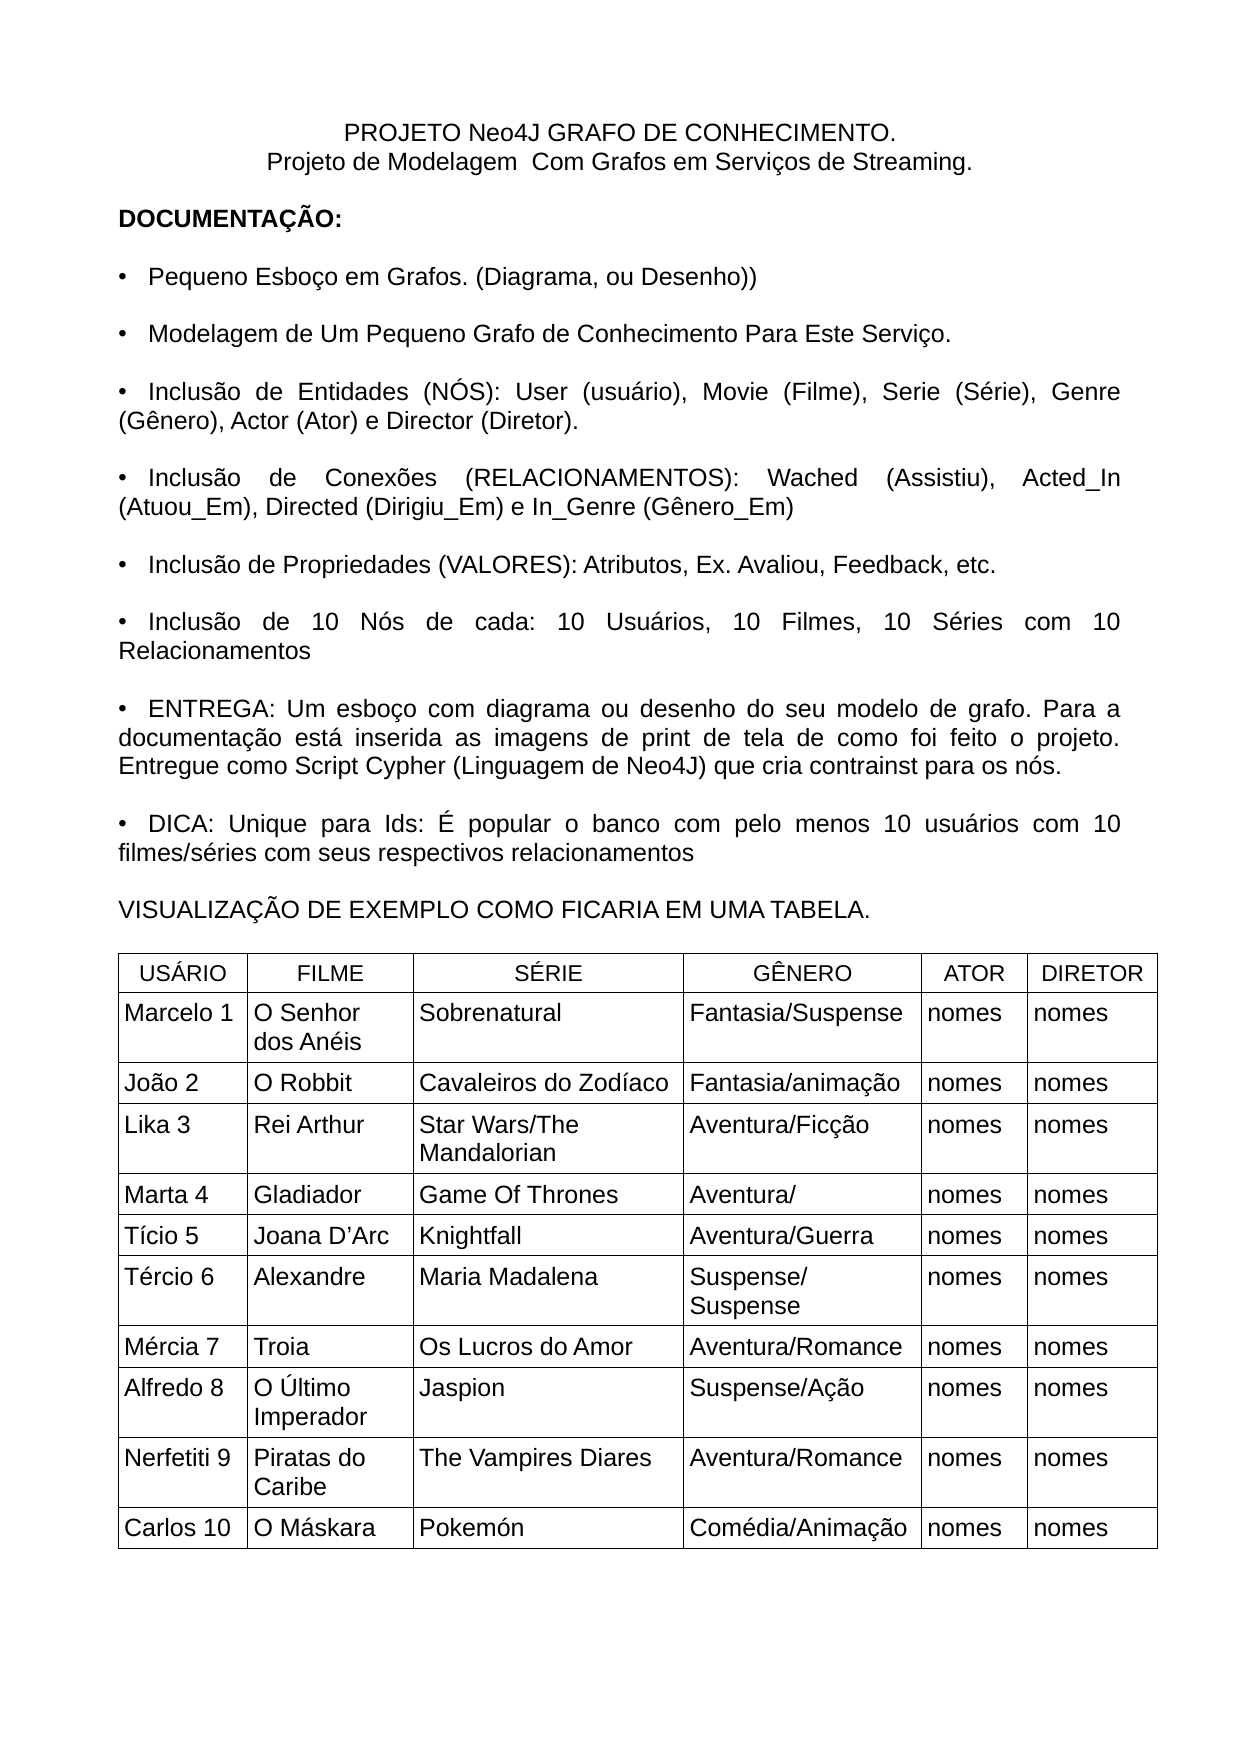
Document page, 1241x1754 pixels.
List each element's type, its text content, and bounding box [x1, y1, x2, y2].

list Modelagem de Um Pequeno Grafo de Conhecimento Para Este Serviço. [118, 319, 1122, 348]
table_cell Knightfall [414, 1215, 683, 1255]
table_cell nomes [1028, 1368, 1157, 1437]
text VISUALIZAÇÃO DE EXEMPLO COMO FICARIA EM UMA TABELA. [118, 895, 1122, 924]
table_cell Comédia/Animação [684, 1508, 921, 1548]
table_cell Suspense/Suspense [684, 1256, 921, 1325]
table_cell Tício 5 [119, 1215, 247, 1255]
table_cell nomes [1028, 1215, 1157, 1255]
table_cell Aventura/Ficção [684, 1104, 921, 1173]
list DICA: Unique para Ids: É popular o banco com pelo menos 10 usuários com 10 filmes/séries com seus respectivos relacionamentos [118, 809, 1122, 866]
table_cell Star Wars/The Mandalorian [414, 1104, 683, 1173]
list Inclusão de Conexões (RELACIONAMENTOS): Wached (Assistiu), Acted_In (Atuou_Em), Directed (Dirigiu_Em) e In_Genre (Gênero_Em) [118, 463, 1122, 521]
table_header USÁRIO [119, 954, 247, 992]
table_cell nomes [922, 1104, 1027, 1173]
table_cell nomes [922, 1063, 1027, 1103]
table_header SÉRIE [414, 954, 683, 992]
table_cell Troia [248, 1326, 413, 1367]
table_cell O Máskara [248, 1508, 413, 1548]
table_cell nomes [1028, 993, 1157, 1062]
table_cell Marta 4 [119, 1174, 247, 1214]
list Inclusão de Propriedades (VALORES): Atributos, Ex. Avaliou, Feedback, etc. [118, 550, 1122, 579]
table_cell The Vampires Diares [414, 1438, 683, 1507]
table_cell nomes [1028, 1438, 1157, 1507]
text Projeto de Modelagem Com Grafos em Serviços de Streaming. [118, 147, 1122, 176]
table_header FILME [248, 954, 413, 992]
table_cell Piratas do Caribe [248, 1438, 413, 1507]
table_cell O Robbit [248, 1063, 413, 1103]
table_header ATOR [922, 954, 1027, 992]
table_cell Alexandre [248, 1256, 413, 1325]
list Pequeno Esboço em Grafos. (Diagrama, ou Desenho)) [118, 262, 1122, 291]
table_cell Gladiador [248, 1174, 413, 1214]
table_cell nomes [922, 1438, 1027, 1507]
table_cell nomes [922, 1508, 1027, 1548]
table_cell O Último Imperador [248, 1368, 413, 1437]
text DOCUMENTAÇÃO: [118, 204, 1122, 233]
table_cell Cavaleiros do Zodíaco [414, 1063, 683, 1103]
table_cell Aventura/ [684, 1174, 921, 1214]
table_cell nomes [922, 1256, 1027, 1325]
list ENTREGA: Um esboço com diagrama ou desenho do seu modelo de grafo. Para a documentação está inserida as imagens de print de tela de como foi feito o projeto. Entregue como Script Cypher (Linguagem de Neo4J) que cria contrainst para os nós. [118, 694, 1122, 780]
list Inclusão de Entidades (NÓS): User (usuário), Movie (Filme), Serie (Série), Genre (Gênero), Actor (Ator) e Director (Diretor). [118, 377, 1122, 435]
table_cell Aventura/Guerra [684, 1215, 921, 1255]
table_cell nomes [1028, 1326, 1157, 1367]
table_cell Carlos 10 [119, 1508, 247, 1548]
table_cell Jaspion [414, 1368, 683, 1437]
table_cell Marcelo 1 [119, 993, 247, 1062]
table_cell Fantasia/animação [684, 1063, 921, 1103]
table_cell Nerfetiti 9 [119, 1438, 247, 1507]
table_cell Alfredo 8 [119, 1368, 247, 1437]
table_cell Game Of Thrones [414, 1174, 683, 1214]
table_cell Joana D’Arc [248, 1215, 413, 1255]
table_cell Sobrenatural [414, 993, 683, 1062]
table_cell O Senhor dos Anéis [248, 993, 413, 1062]
table_cell Tércio 6 [119, 1256, 247, 1325]
table_cell nomes [1028, 1063, 1157, 1103]
table_cell Lika 3 [119, 1104, 247, 1173]
table_cell nomes [1028, 1174, 1157, 1214]
table_cell nomes [922, 1368, 1027, 1437]
table_header GÊNERO [684, 954, 921, 992]
table_cell nomes [1028, 1508, 1157, 1548]
table_cell Aventura/Romance [684, 1438, 921, 1507]
table_cell Rei Arthur [248, 1104, 413, 1173]
text PROJETO Neo4J GRAFO DE CONHECIMENTO. [118, 118, 1122, 147]
table_cell nomes [922, 993, 1027, 1062]
table_cell Pokemón [414, 1508, 683, 1548]
table_cell nomes [922, 1326, 1027, 1367]
table_cell Suspense/Ação [684, 1368, 921, 1437]
table_cell nomes [1028, 1104, 1157, 1173]
table_cell Fantasia/Suspense [684, 993, 921, 1062]
table_cell João 2 [119, 1063, 247, 1103]
table_cell Aventura/Romance [684, 1326, 921, 1367]
list Inclusão de 10 Nós de cada: 10 Usuários, 10 Filmes, 10 Séries com 10 Relacionamentos [118, 607, 1122, 665]
table_header DIRETOR [1028, 954, 1157, 992]
table_cell nomes [922, 1174, 1027, 1214]
table_cell Os Lucros do Amor [414, 1326, 683, 1367]
table_cell Mércia 7 [119, 1326, 247, 1367]
table_cell nomes [1028, 1256, 1157, 1325]
table_cell Maria Madalena [414, 1256, 683, 1325]
table_cell nomes [922, 1215, 1027, 1255]
